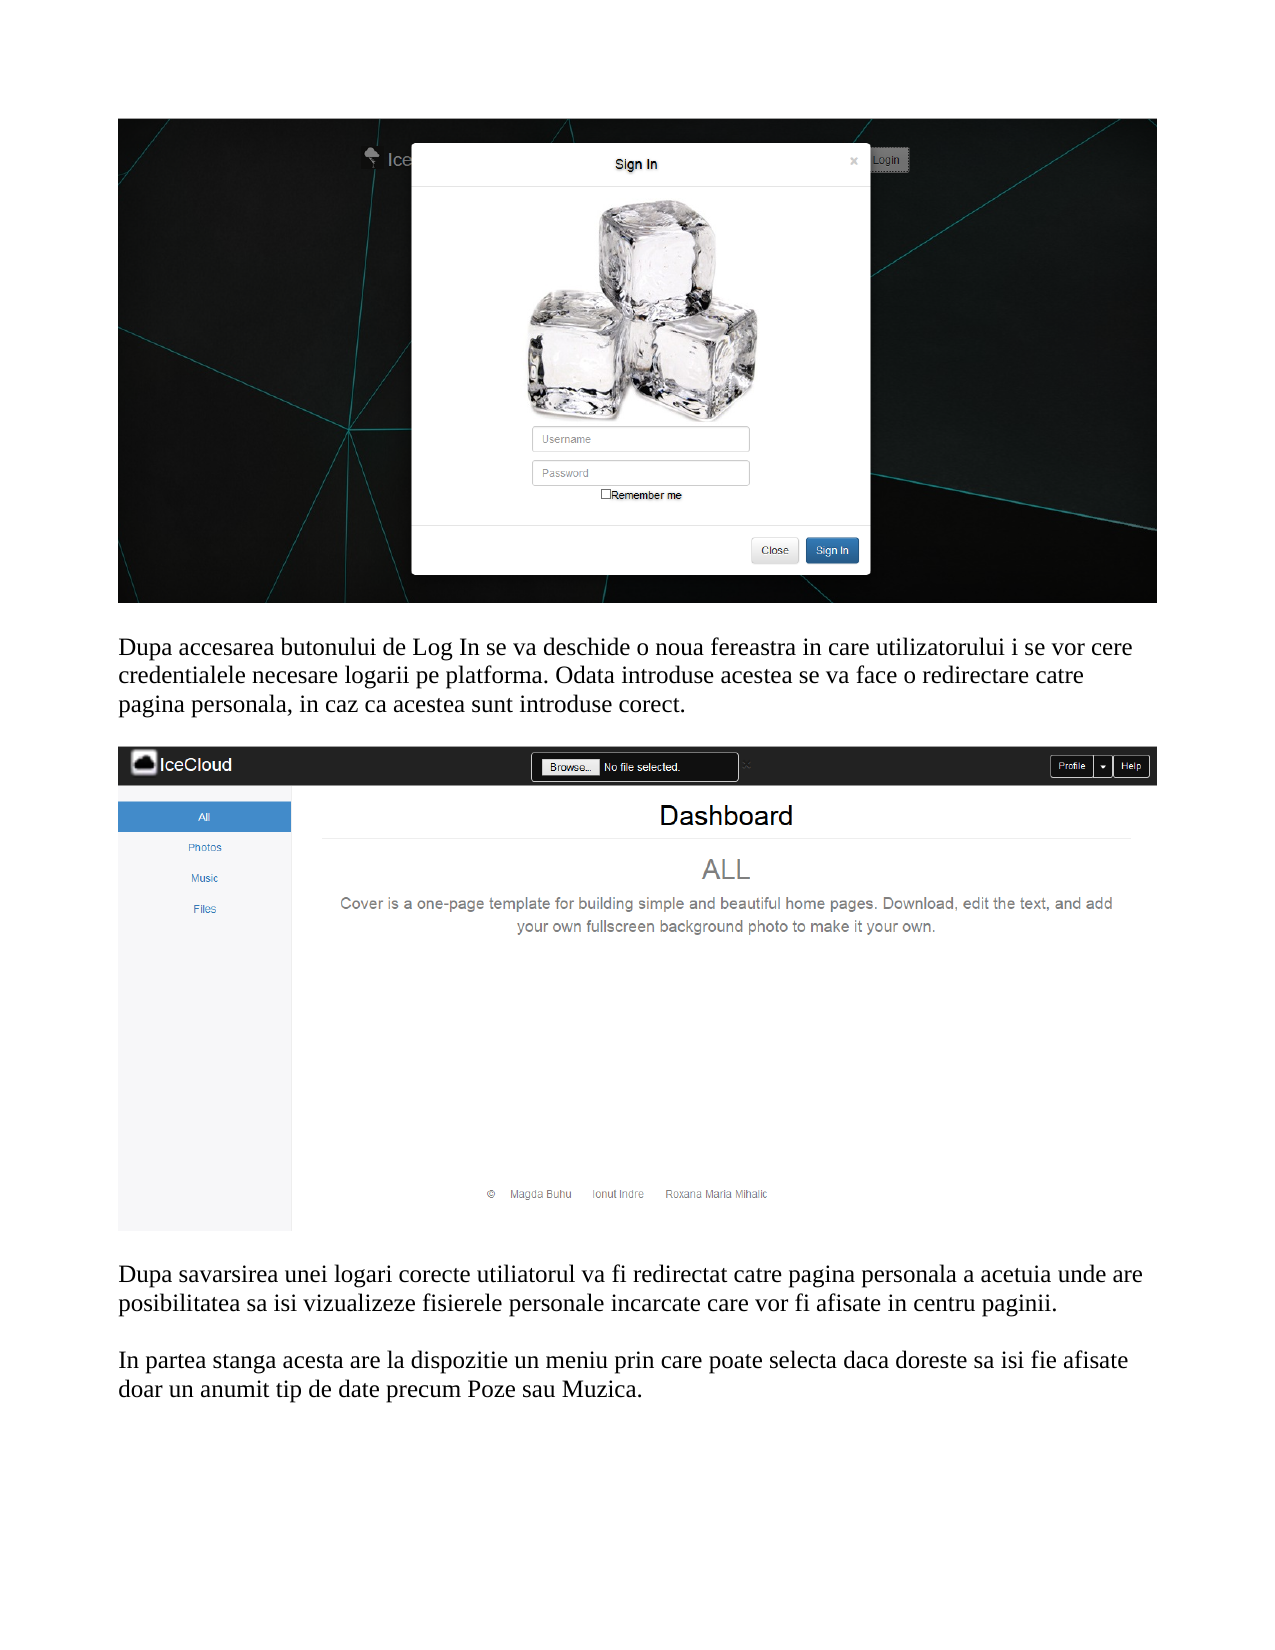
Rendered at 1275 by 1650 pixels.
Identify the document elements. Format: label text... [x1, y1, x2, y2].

text Dupa savarsirea unei logari corecte utiliatorul va fi redirectat catre pagina personala a acetuia unde are posibilitatea sa isi vizualizeze fisierele personale incarcate care vor fi afisate in centru paginii. [118, 1259, 1157, 1316]
picture [118, 118, 1157, 603]
text In partea stanga acesta are la dispozitie un meniu prin care poate selecta daca doreste sa isi fie afisate doar un anumit tip de date precum Poze sau Muzica. [118, 1345, 1157, 1403]
picture [118, 746, 1157, 1231]
text Dupa accesarea butonului de Log In se va deschide o noua fereastra in care utilizatorului i se vor cere credentialele necesare logarii pe platforma. Odata introduse acestea se va face o redirectare catre pagina personala, in caz ca acestea sunt introduse corect. [118, 632, 1157, 718]
